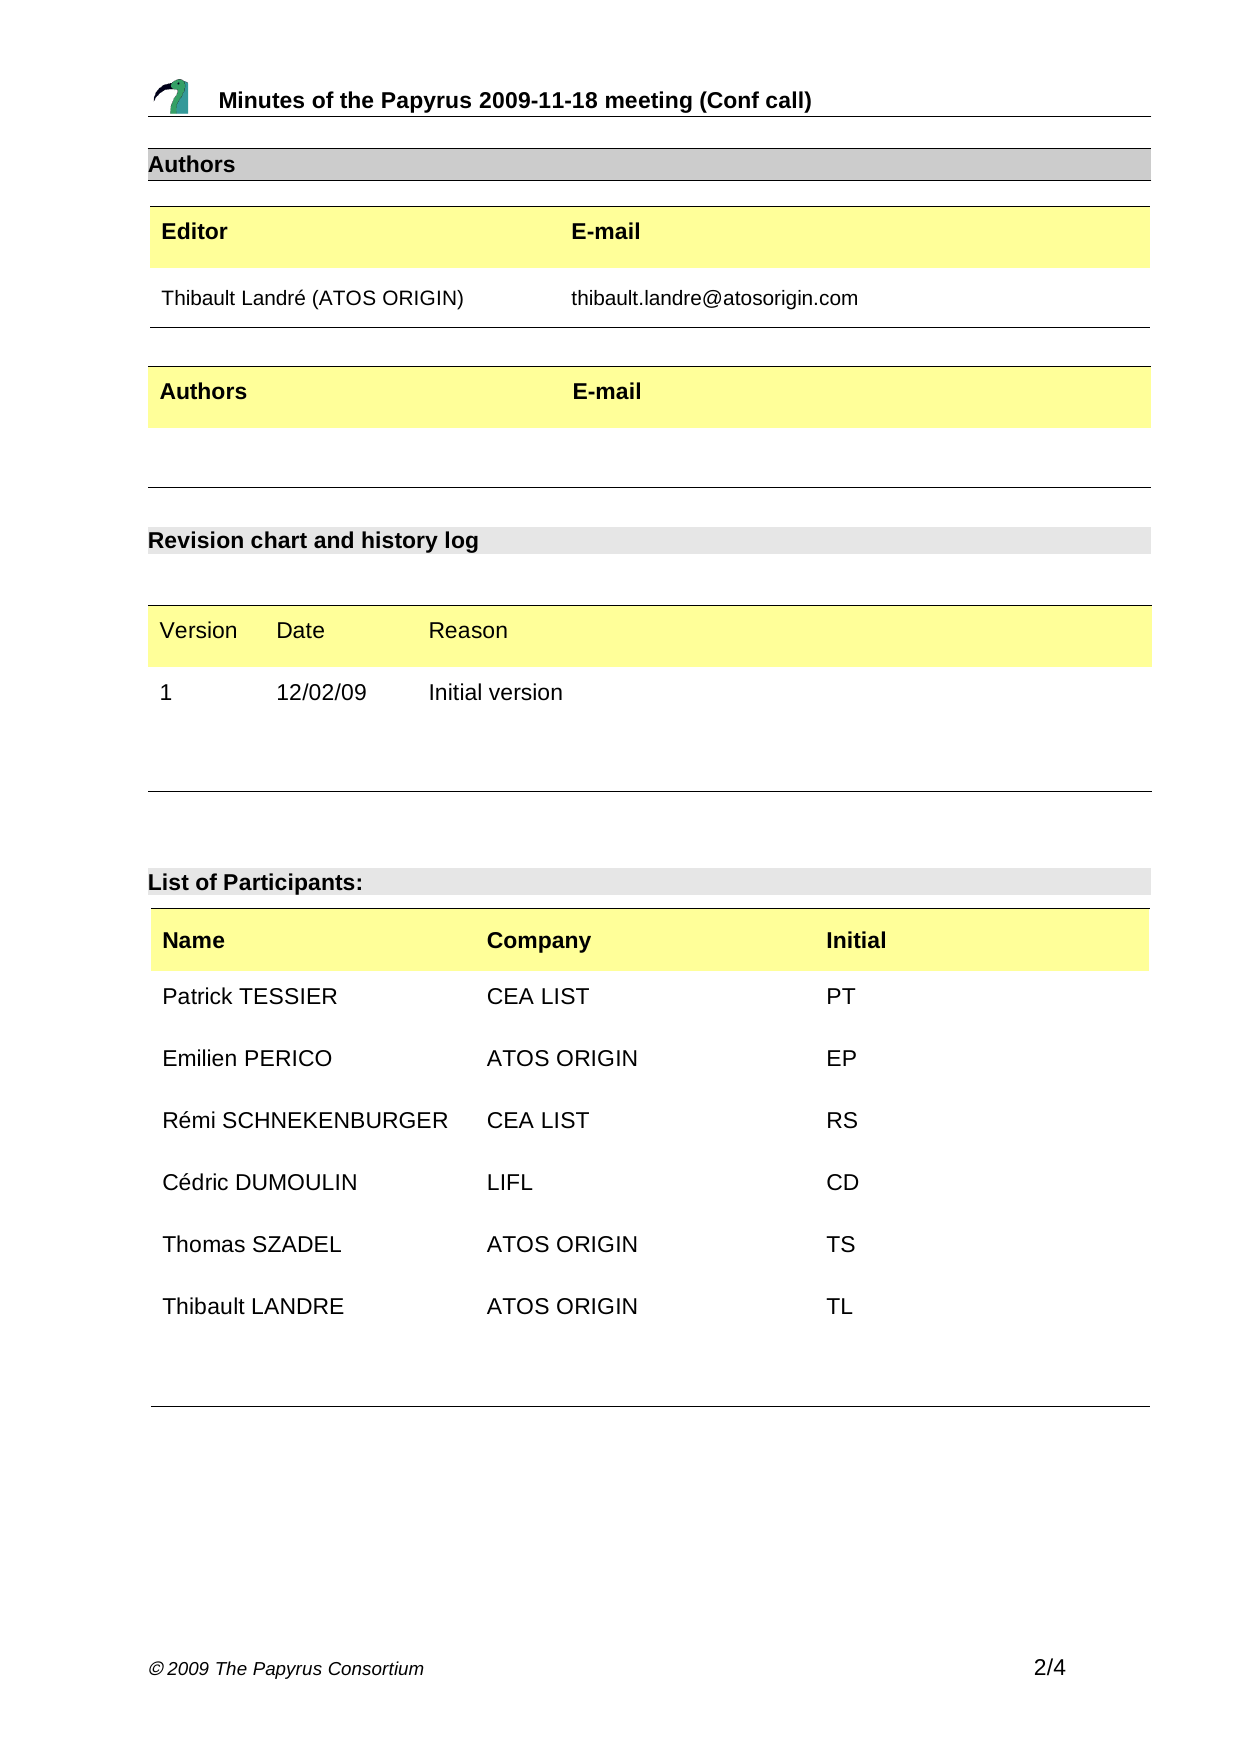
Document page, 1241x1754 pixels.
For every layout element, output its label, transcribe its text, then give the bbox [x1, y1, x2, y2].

table_cell Thibault Landré (ATOS ORIGIN) [150, 268, 560, 327]
table_header Date [265, 606, 417, 667]
table_cell PT [815, 971, 1149, 1033]
table_cell ATOS ORIGIN [475, 1281, 815, 1343]
table_cell CEA LIST [475, 971, 815, 1033]
table_cell Emilien PERICO [151, 1033, 475, 1095]
table_cell thibault.landre@atosorigin.com [560, 268, 1150, 327]
table_header Name [151, 909, 475, 971]
table_header Initial [815, 909, 1149, 971]
table_cell ATOS ORIGIN [475, 1033, 815, 1095]
table_cell CD [815, 1157, 1149, 1219]
table_cell [815, 1344, 1149, 1406]
table_header Version [148, 606, 265, 667]
table_cell [148, 729, 265, 791]
subtitle Authors [148, 149, 1151, 180]
table_cell Cédric DUMOULIN [151, 1157, 475, 1219]
table_header Company [475, 909, 815, 971]
table_cell Thibault LANDRE [151, 1281, 475, 1343]
picture [153, 79, 189, 114]
table_cell 02/12/09 [265, 667, 417, 729]
table_cell TL [815, 1281, 1149, 1343]
table_cell Patrick TESSIER [151, 971, 475, 1033]
table_cell RS [815, 1095, 1149, 1157]
table_cell CEA LIST [475, 1095, 815, 1157]
table_header E-mail [560, 207, 1150, 268]
table_cell EP [815, 1033, 1149, 1095]
table_cell ATOS ORIGIN [475, 1219, 815, 1281]
table_cell [475, 1344, 815, 1406]
table_cell [561, 429, 1151, 487]
table_cell Rémi SCHNEKENBURGER [151, 1095, 475, 1157]
table_cell 1 [148, 667, 265, 729]
table_cell [417, 729, 1152, 791]
table_cell TS [815, 1219, 1149, 1281]
table_header Editor [150, 207, 560, 268]
table_header E-mail [561, 367, 1151, 428]
table_header Reason [417, 606, 1152, 667]
subtitle Revision chart and history log [148, 527, 1151, 554]
table_cell [151, 1344, 475, 1406]
subtitle List of Participants: [148, 868, 1151, 895]
table_cell Thomas SZADEL [151, 1219, 475, 1281]
table_cell [148, 429, 561, 487]
table_cell LIFL [475, 1157, 815, 1219]
table_cell Initial version [417, 667, 1152, 729]
table_header Authors [148, 367, 561, 428]
table_cell [265, 729, 417, 791]
